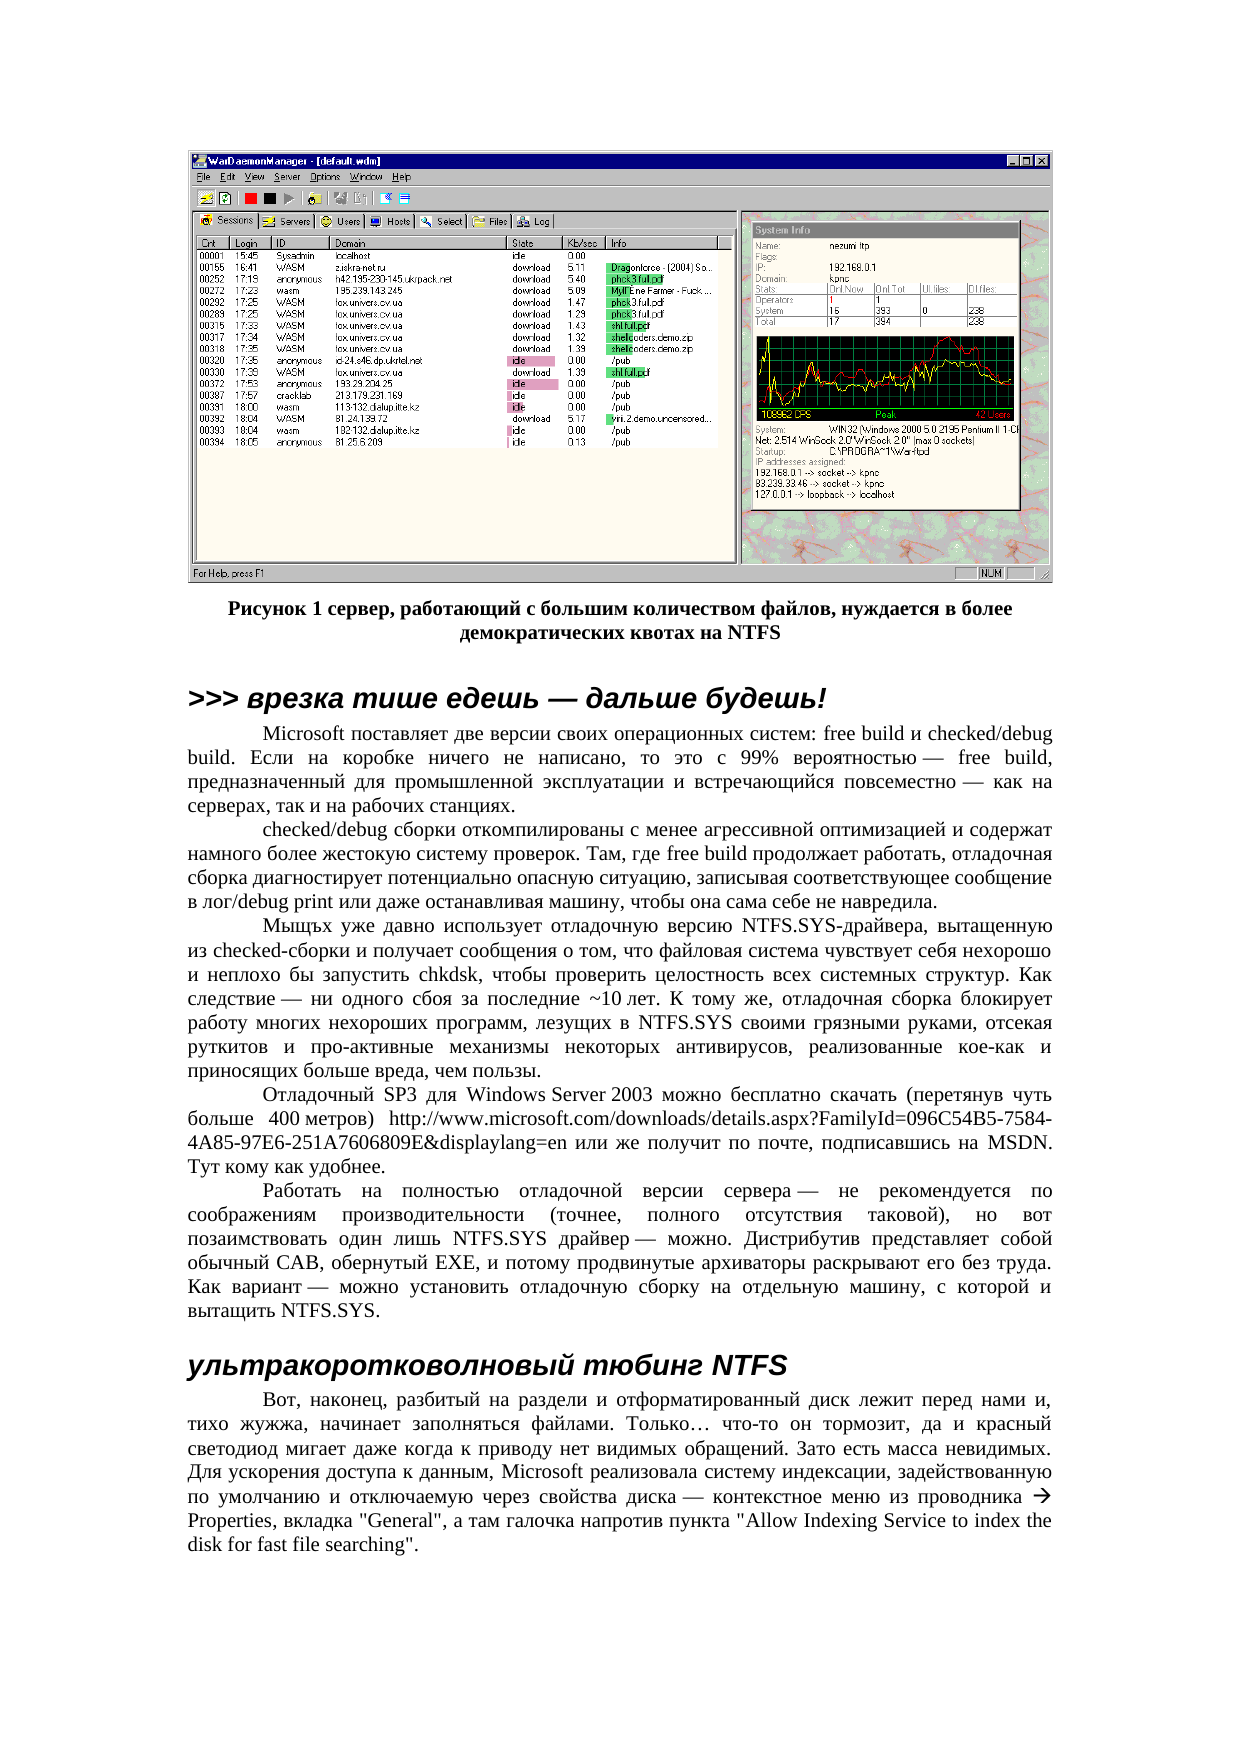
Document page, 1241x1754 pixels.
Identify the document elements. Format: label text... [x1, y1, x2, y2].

text Microsoft поставляет две версии своих операционных систем: free build и checked/debug build. Если на коробке ничего не написано, то это с 99% вероятностью — free build, предназначенный для промышленной эксплуатации и встречающийся повсеместно — как на серверах, так и на рабочих станциях. [187, 721, 1053, 817]
subtitle ультракоротковолновый тюбинг NTFS [187, 1347, 1053, 1381]
text Работать на полностью отладочной версии сервера — не рекомендуется по соображениям производительности (точнее, полного отсутствия таковой), но вот позаимствовать один лишь NTFS.SYS драйвер — можно. Дистрибутив представляет собой обычный CAB, обернутый EXE, и потому продвинутые архиваторы раскрывают его без труда. Как вариант — можно установить отладочную сборку на отдельную машину, с которой и вытащить NTFS.SYS. [187, 1178, 1053, 1322]
text checked/debug сборки откомпилированы с менее агрессивной оптимизацией и содержат намного более жестокую систему проверок. Там, где free build продолжает работать, отладочная сборка диагностирует потенциально опасную ситуацию, записывая соответствующее сообщение в лог/debug print или даже останавливая машину, чтобы она сама себе не навредила. [187, 817, 1053, 913]
text Отладочный SP3 для Windows Server 2003 можно бесплатно скачать (перетянув чуть больше 400 метров) http://www.microsoft.com/downloads/details.aspx?FamilyId=096C54B5-7584-4A85-97E6-251A7606809E&displaylang=en или же получит по почте, подписавшись на MSDN. Тут кому как удобнее. [187, 1082, 1053, 1178]
text Вот, наконец, разбитый на раздели и отформатированный диск лежит перед нами и, тихо жужжа, начинает заполняться файлами. Только… что-то он тормозит, да и красный светодиод мигает даже когда к приводу нет видимых обращений. Зато есть масса невидимых. Для ускорения доступа к данным, Microsoft реализовала систему индексации, задействованную по умолчанию и отключаемую через свойства диска — контекстное меню из проводника  Properties, вкладка "General", а там галочка напротив пункта "Allow Indexing Service to index the disk for fast file searching". [187, 1387, 1053, 1556]
picture [188, 150, 1053, 583]
text Мыщъх уже давно использует отладочную версию NTFS.SYS-драйвера, вытащенную из checked-сборки и получает сообщения о том, что файловая система чувствует себя нехорошо и неплохо бы запустить chkdsk, чтобы проверить целостность всех системных структур. Как следствие — ни одного сбоя за последние ~10 лет. К тому же, отладочная сборка блокирует работу многих нехороших программ, лезущих в NTFS.SYS своими грязными руками, отсекая руткитов и про-активные механизмы некоторых антивирусов, реализованные кое-как и приносящих больше вреда, чем пользы. [187, 913, 1053, 1082]
text Рисунок 1 сервер, работающий с большим количеством файлов, нуждается в более демократических квотах на NTFS [187, 596, 1053, 644]
subtitle >>> врезка тише едешь — дальше будешь! [187, 681, 1053, 715]
